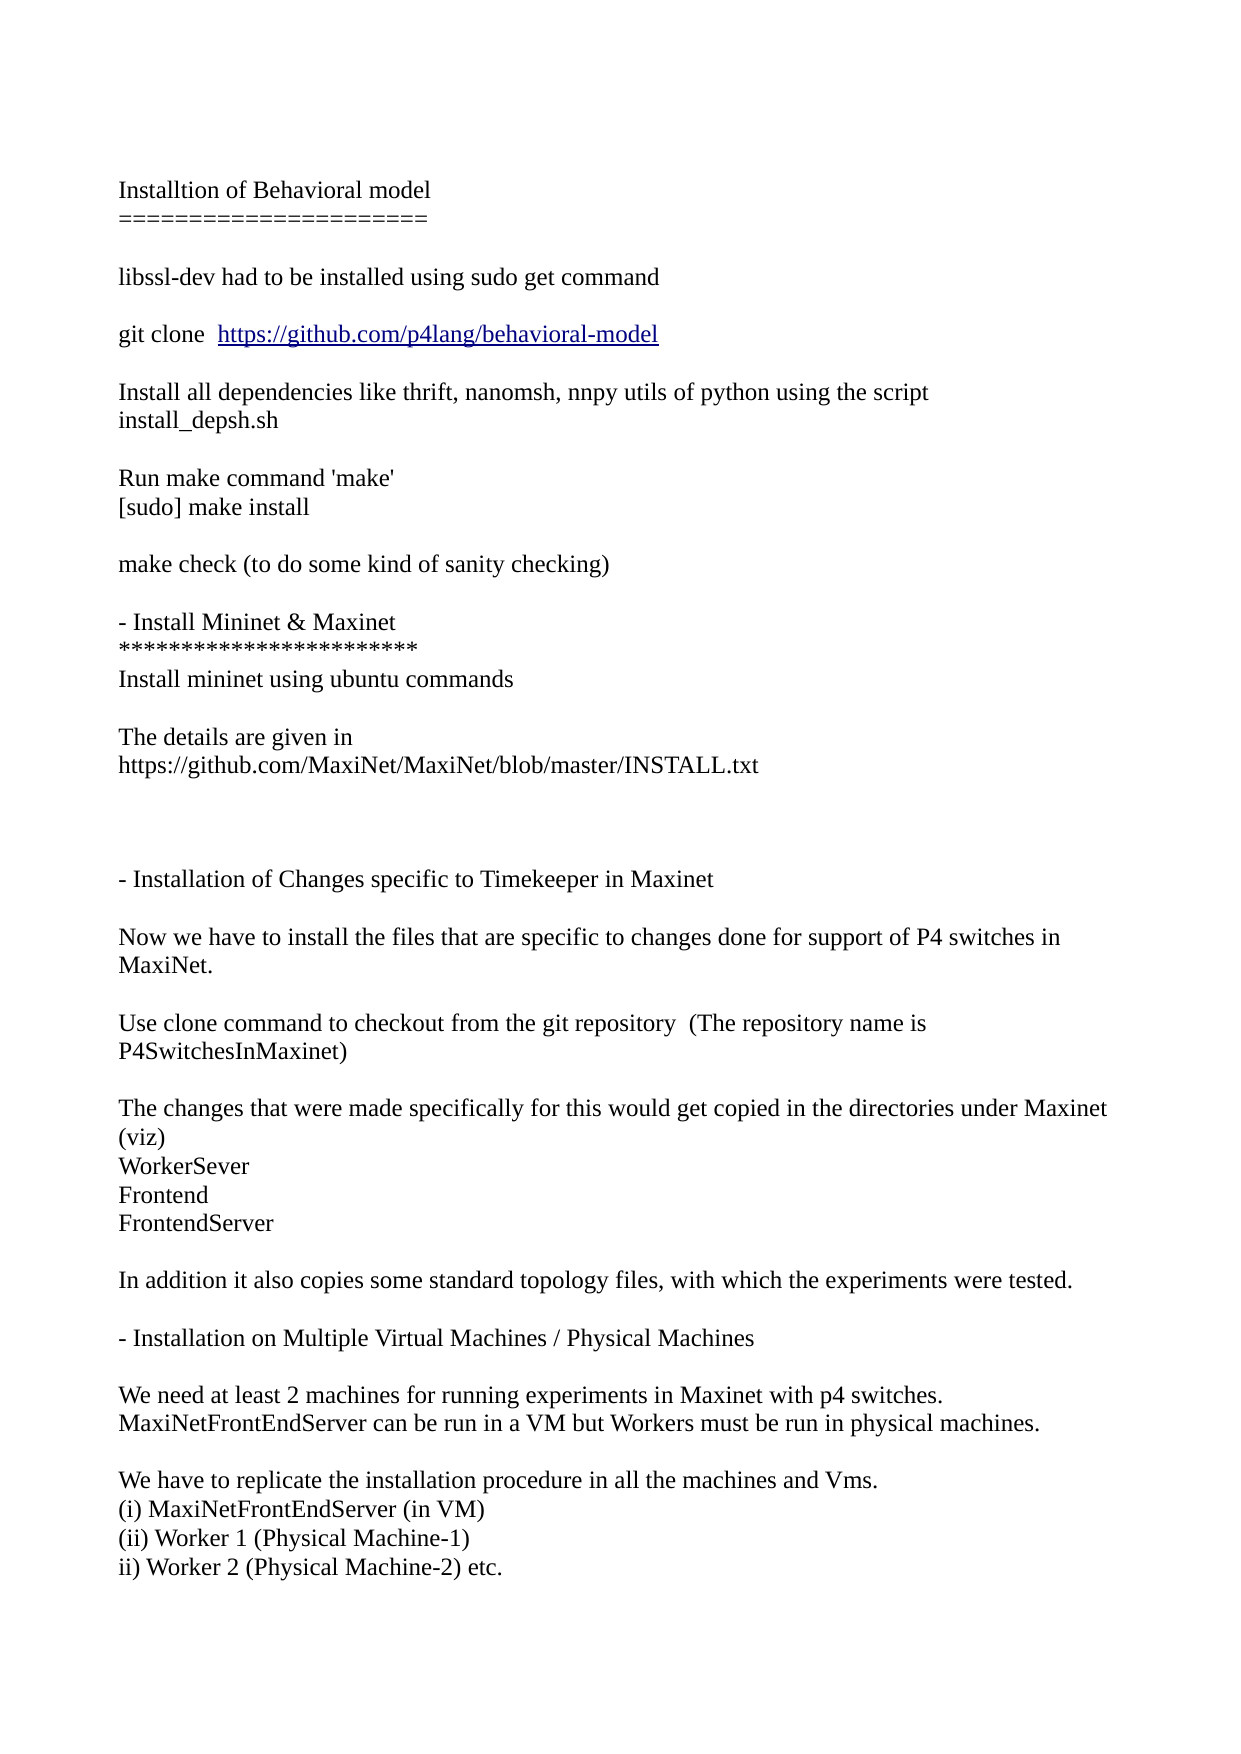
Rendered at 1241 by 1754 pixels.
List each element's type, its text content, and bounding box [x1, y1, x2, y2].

text In addition it also copies some standard topology files, with which the experiments were tested. [118, 1266, 1122, 1294]
text make check (to do some kind of sanity checking) [118, 549, 1122, 578]
text libssl-dev had to be installed using sudo get command [118, 262, 1122, 291]
text ii) Worker 2 (Physical Machine-2) etc. [118, 1552, 1122, 1581]
text WorkerSever [118, 1151, 1122, 1180]
text The changes that were made specifically for this would get copied in the directories under Maxinet (viz) [118, 1093, 1122, 1151]
text (i) MaxiNetFrontEndServer (in VM) [118, 1494, 1122, 1523]
text We need at least 2 machines for running experiments in Maxinet with p4 switches. [118, 1380, 1122, 1408]
text Installtion of Behavioral model [118, 176, 1122, 204]
text - Installation on Multiple Virtual Machines / Physical Machines [118, 1323, 1122, 1351]
text ====================== [118, 204, 1122, 233]
text git clone https://github.com/p4lang/behavioral-model [118, 319, 1122, 348]
text ************************ [118, 636, 1122, 664]
text The details are given in [118, 722, 1122, 751]
text - Install Mininet & Maxinet [118, 607, 1122, 636]
text MaxiNetFrontEndServer can be run in a VM but Workers must be run in physical machines. [118, 1408, 1122, 1437]
text FrontendServer [118, 1208, 1122, 1237]
text Frontend [118, 1180, 1122, 1208]
text Run make command 'make' [118, 463, 1122, 492]
text install_depsh.sh [118, 406, 1122, 434]
text (ii) Worker 1 (Physical Machine-1) [118, 1523, 1122, 1552]
text We have to replicate the installation procedure in all the machines and Vms. [118, 1466, 1122, 1494]
text Install all dependencies like thrift, nanomsh, nnpy utils of python using the script [118, 377, 1122, 406]
text Install mininet using ubuntu commands [118, 664, 1122, 693]
text Use clone command to checkout from the git repository (The repository name is P4SwitchesInMaxinet) [118, 1008, 1122, 1065]
text https://github.com/MaxiNet/MaxiNet/blob/master/INSTALL.txt [118, 751, 1122, 779]
text [sudo] make install [118, 492, 1122, 521]
text - Installation of Changes specific to Timekeeper in Maxinet [118, 864, 1122, 893]
text Now we have to install the files that are specific to changes done for support of P4 switches in MaxiNet. [118, 922, 1122, 979]
